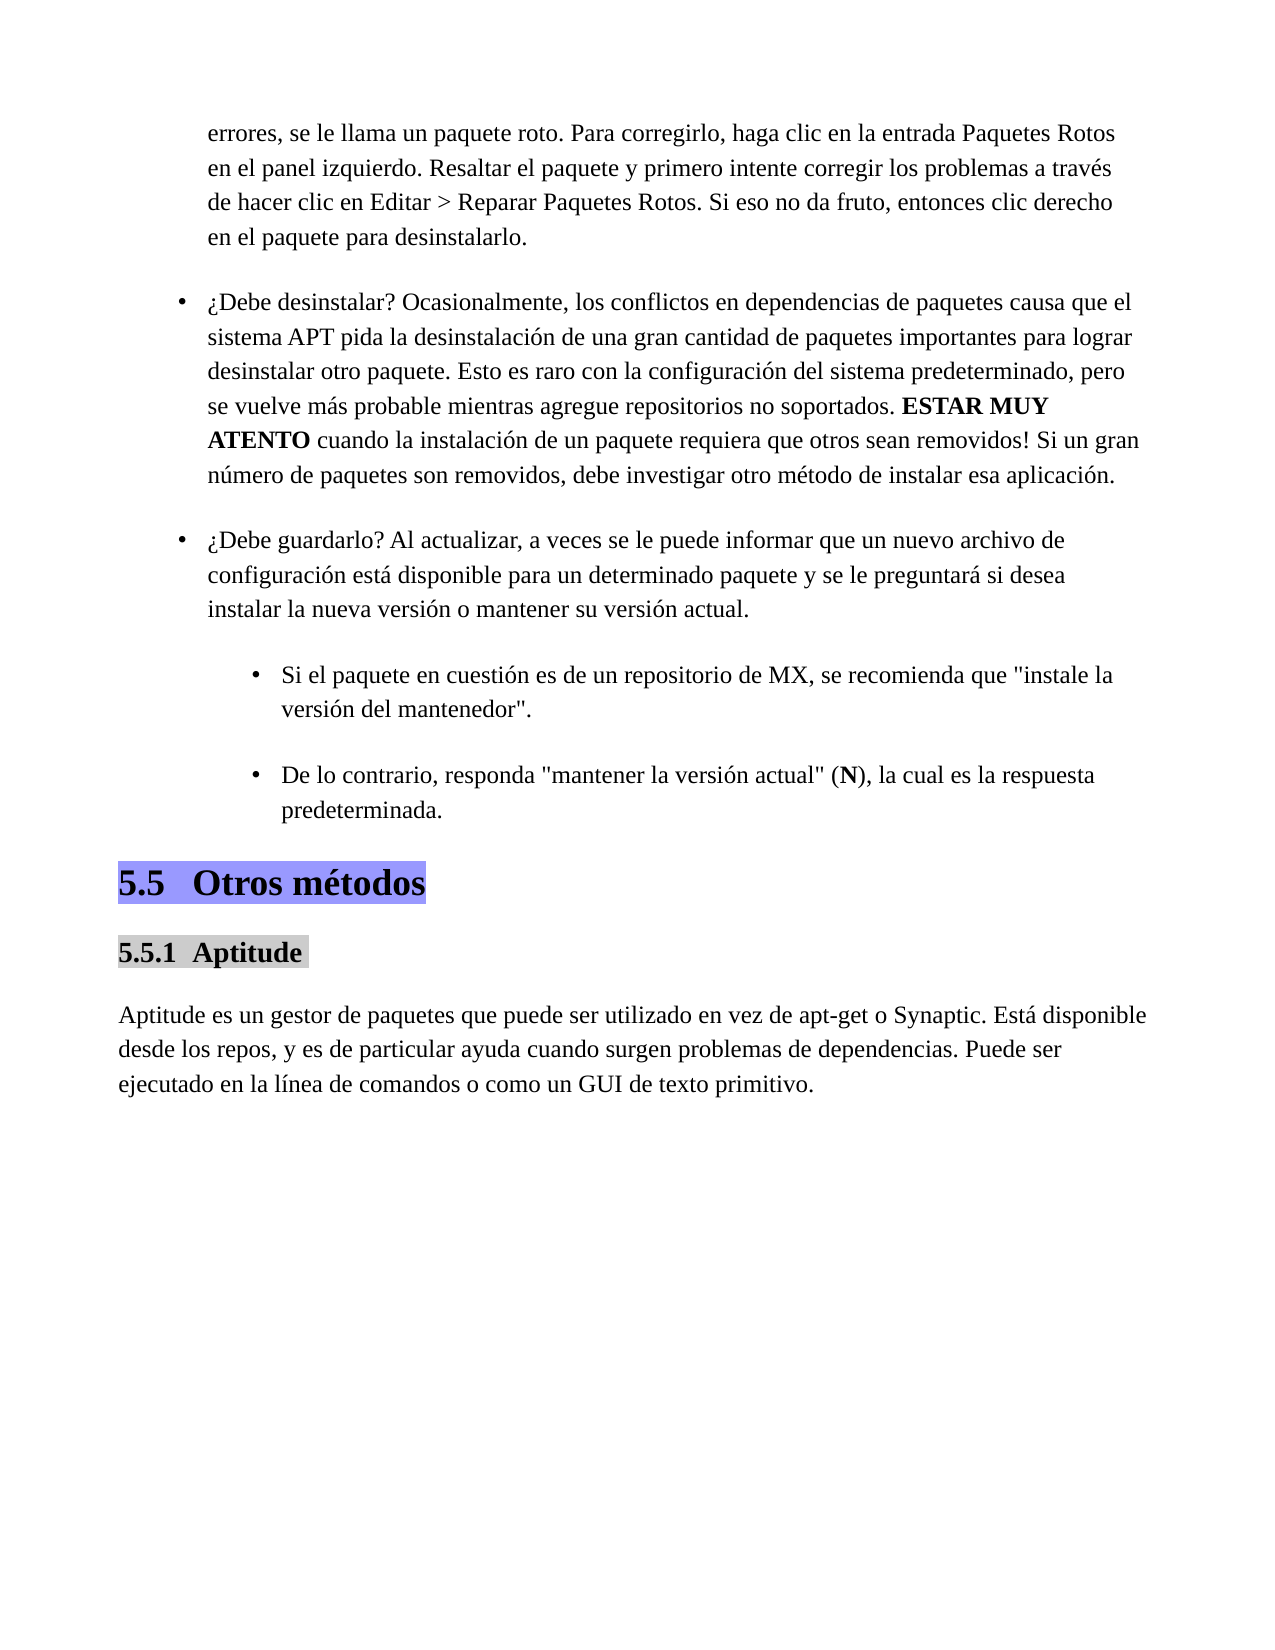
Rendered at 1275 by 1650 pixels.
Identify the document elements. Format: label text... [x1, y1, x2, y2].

subtitle 5.5.1 Aptitude [309, 935, 1157, 968]
list ¿Debe guardarlo? Al actualizar, a veces se le puede informar que un nuevo archivo de configuración está disponible para un determinado paquete y se le preguntará si desea instalar la nueva versión o mantener su versión actual. [178, 525, 1141, 623]
list errores, se le llama un paquete roto. Para corregirlo, haga clic en la entrada Paquetes Rotos en el panel izquierdo. Resaltar el paquete y primero intente corregir los problemas a través de hacer clic en Editar > Reparar Paquetes Rotos. Si eso no da fruto, entonces clic derecho en el paquete para desinstalarlo. [178, 118, 1141, 250]
list Si el paquete en cuestión es de un repositorio de MX, se recomienda que "instale la versión del mantenedor". [252, 660, 1141, 723]
text Aptitude es un gestor de paquetes que puede ser utilizado en vez de apt-get o Synaptic. Está disponible desde los repos, y es de particular ayuda cuando surgen problemas de dependencias. Puede ser ejecutado en la línea de comandos o como un GUI de texto primitivo. [118, 1000, 1157, 1097]
list De lo contrario, responda "mantener la versión actual" (N), la cual es la respuesta predeterminada. [252, 760, 1141, 823]
list ¿Debe desinstalar? Ocasionalmente, los conflictos en dependencias de paquetes causa que el sistema APT pida la desinstalación de una gran cantidad de paquetes importantes para lograr desinstalar otro paquete. Esto es raro con la configuración del sistema predeterminado, pero se vuelve más probable mientras agregue repositorios no soportados. ESTAR MUY ATENTO cuando la instalación de un paquete requiera que otros sean removidos! Si un gran número de paquetes son removidos, debe investigar otro método de instalar esa aplicación. [178, 287, 1141, 488]
subtitle 5.5 Otros métodos [426, 861, 1142, 904]
